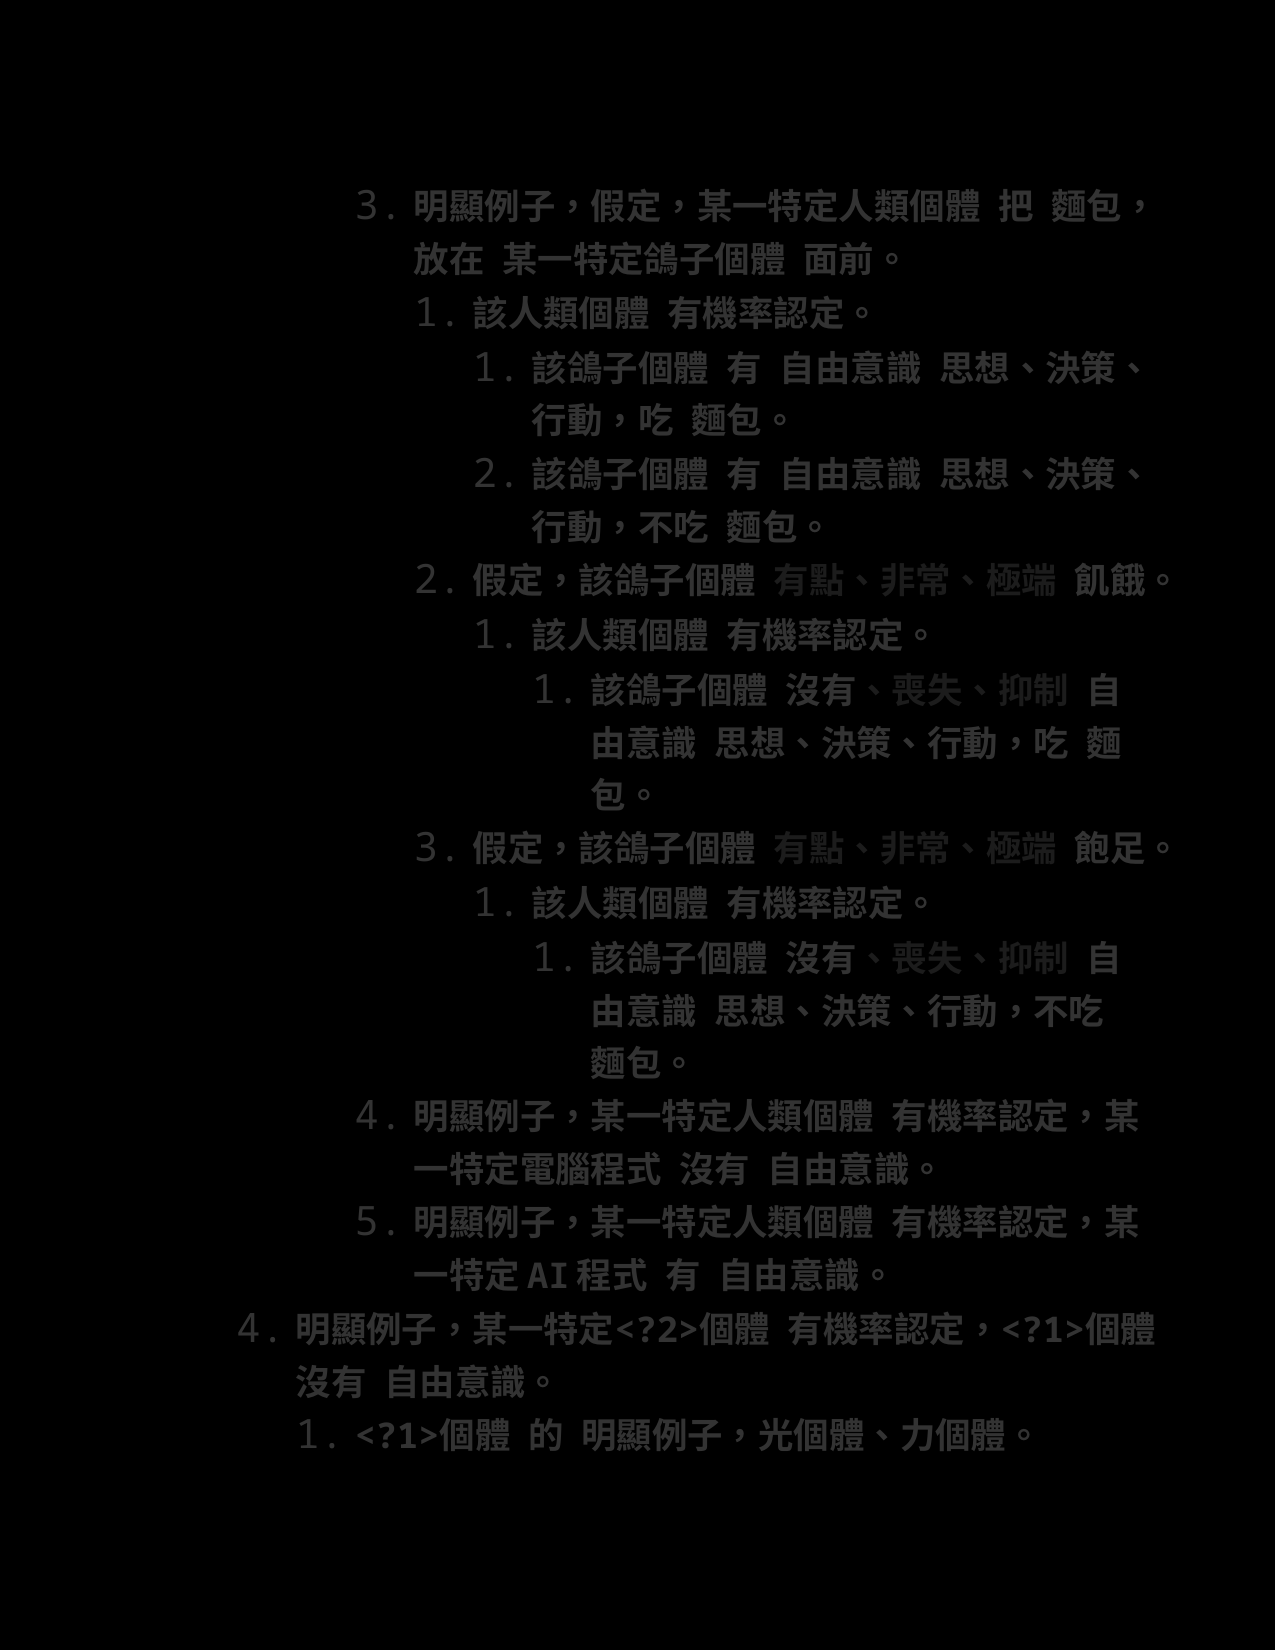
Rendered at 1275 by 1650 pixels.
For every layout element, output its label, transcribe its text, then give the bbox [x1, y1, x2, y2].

list 該人類個體 有機率認定。 [472, 606, 1157, 661]
list 該鴿子個體 有 自由意識 思想、決策、行動，吃 麵包。 [472, 338, 1157, 444]
list 假定，該鴿子個體 有點、非常、極端 飽足。 [413, 818, 1157, 873]
list 該鴿子個體 有 自由意識 思想、決策、行動，不吃 麵包。 [472, 444, 1157, 551]
list 該人類個體 有機率認定。 [472, 873, 1157, 928]
list 該人類個體 有機率認定。 [413, 283, 1157, 338]
list 明顯例子，假定，某一特定人類個體 把 麵包，放在 某一特定鴿子個體 面前。 [354, 176, 1157, 283]
list <?1>個體 的 明顯例子，光個體、力個體。 [295, 1405, 1157, 1460]
list 該鴿子個體 沒有、喪失、抑制 自由意識 思想、決策、行動，吃 麵包。 [532, 661, 1157, 818]
list 明顯例子，某一特定人類個體 有機率認定，某一特定電腦程式 沒有 自由意識。 [354, 1086, 1157, 1192]
list 該鴿子個體 沒有、喪失、抑制 自由意識 思想、決策、行動，不吃 麵包。 [532, 928, 1157, 1086]
list 明顯例子，某一特定<?2>個體 有機率認定，<?1>個體 沒有 自由意識。 [236, 1299, 1157, 1405]
list 假定，該鴿子個體 有點、非常、極端 飢餓。 [413, 551, 1157, 606]
list 明顯例子，某一特定人類個體 有機率認定，某一特定AI程式 有 自由意識。 [354, 1192, 1157, 1299]
